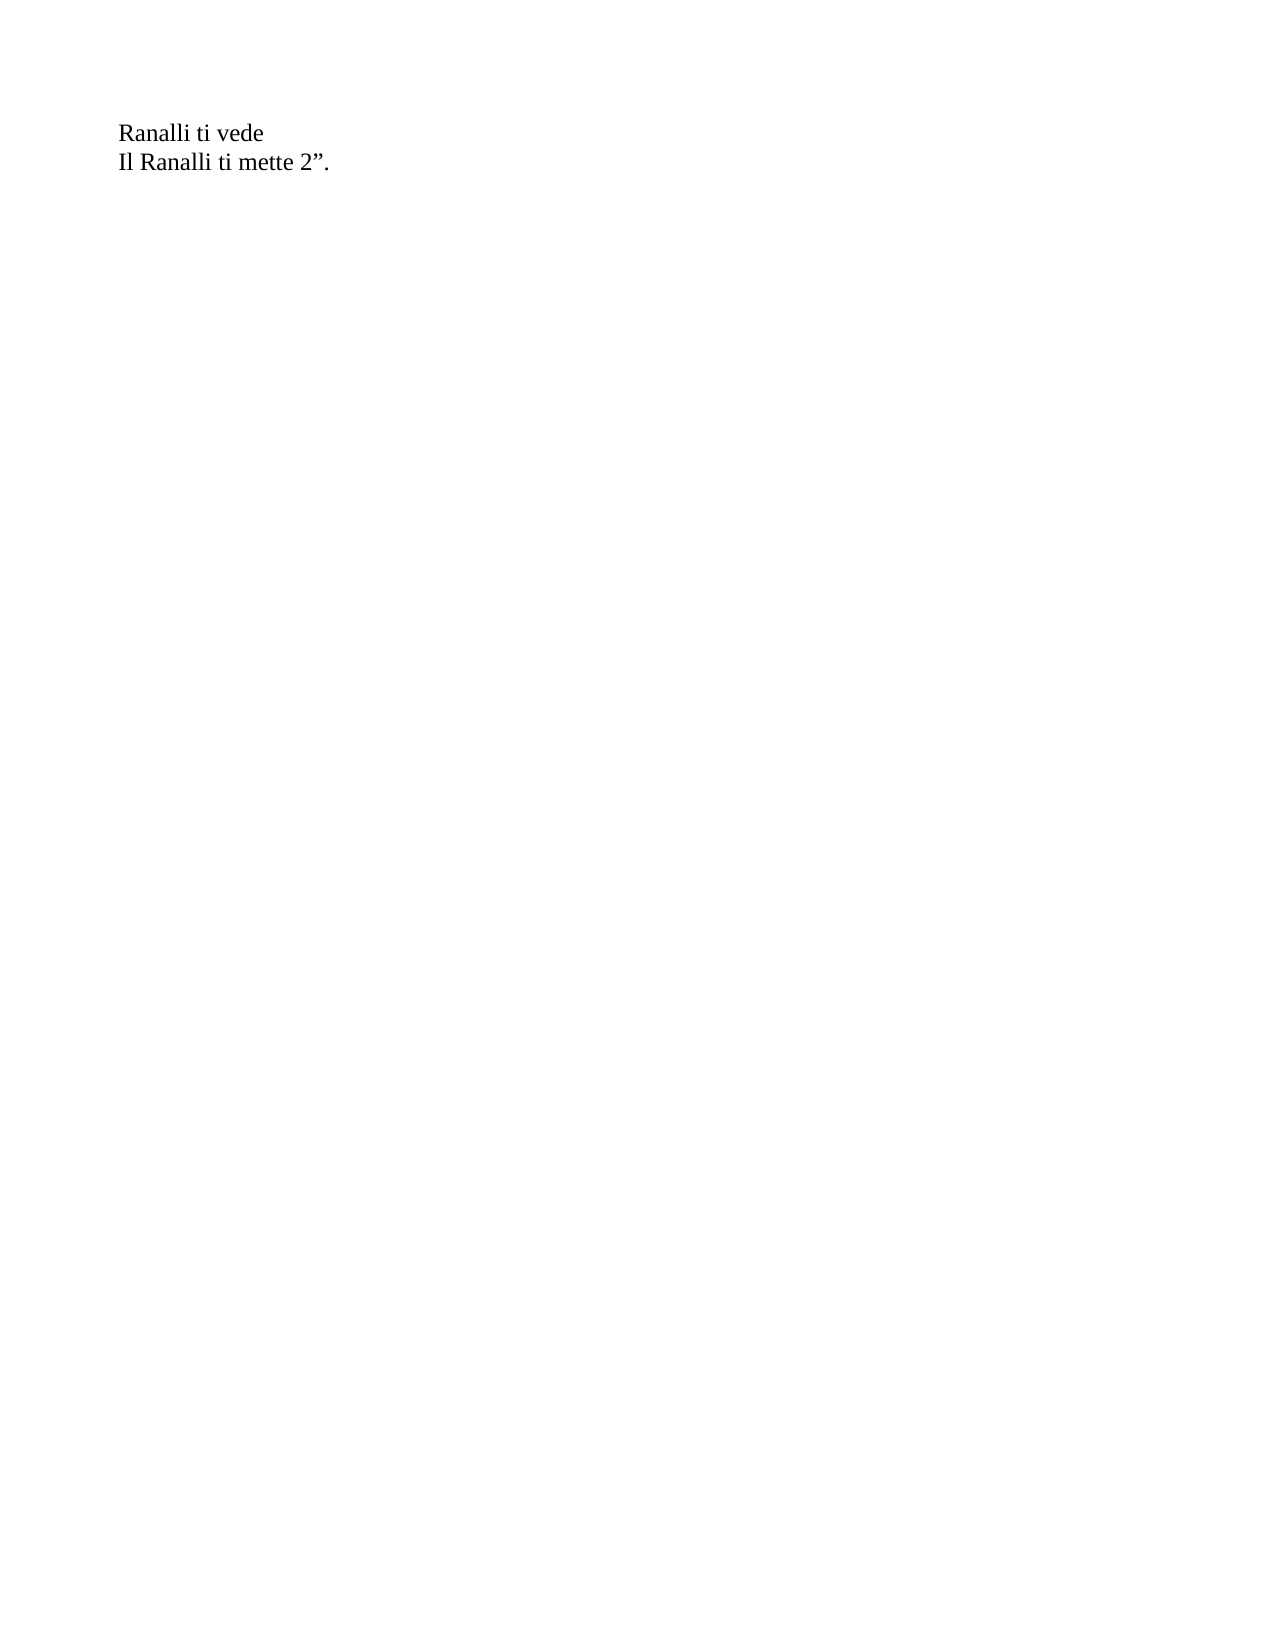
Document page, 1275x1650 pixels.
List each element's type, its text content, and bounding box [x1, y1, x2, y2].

text Il Ranalli ti mette 2”. [118, 147, 1157, 176]
text Ranalli ti vede [118, 118, 1157, 147]
